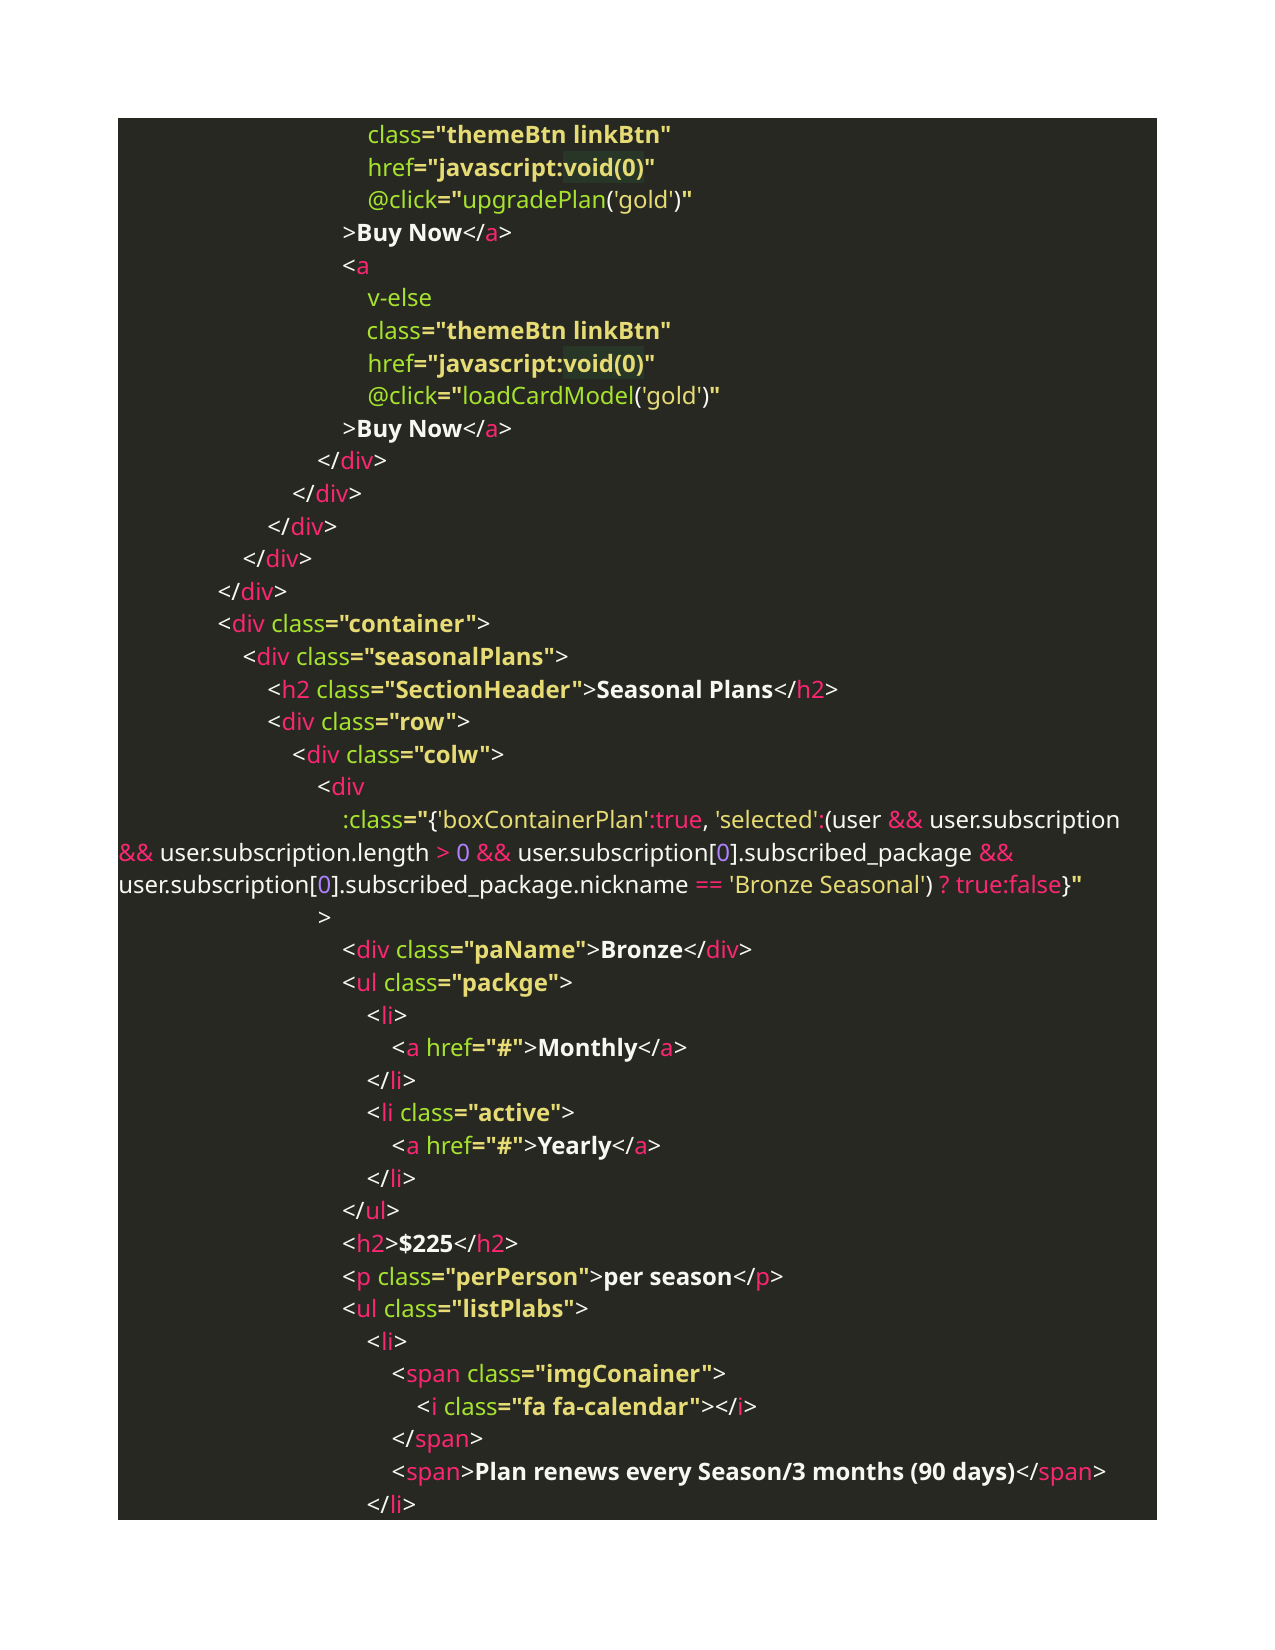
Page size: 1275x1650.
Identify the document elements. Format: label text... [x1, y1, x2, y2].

text class="themeBtn linkBtn" href="javascript:void(0)" @click="upgradePlan('gold')" >Buy Now</a> <a v-else class="themeBtn linkBtn" href="javascript:void(0)" @click="loadCardModel('gold')" >Buy Now</a> </div> </div> </div> </div> </div> <div class="container"> <div class="seasonalPlans"> <h2 class="SectionHeader">Seasonal Plans</h2> <div class="row"> <div class="colw"> <div :class="{'boxContainerPlan':true, 'selected':(user && user.subscription && user.subscription.length > 0 && user.subscription[0].subscribed_package && user.subscription[0].subscribed_package.nickname == 'Bronze Seasonal') ? true:false}" > <div class="paName">Bronze</div> <ul class="packge"> <li> <a href="#">Monthly</a> </li> <li class="active"> <a href="#">Yearly</a> </li> </ul> <h2>$225</h2> <p class="perPerson">per season</p> <ul class="listPlabs"> <li> <span class="imgConainer"> <i class="fa fa-calendar"></i> </span> <span>Plan renews every Season/3 months (90 days)</span> </li> [118, 118, 1157, 1520]
